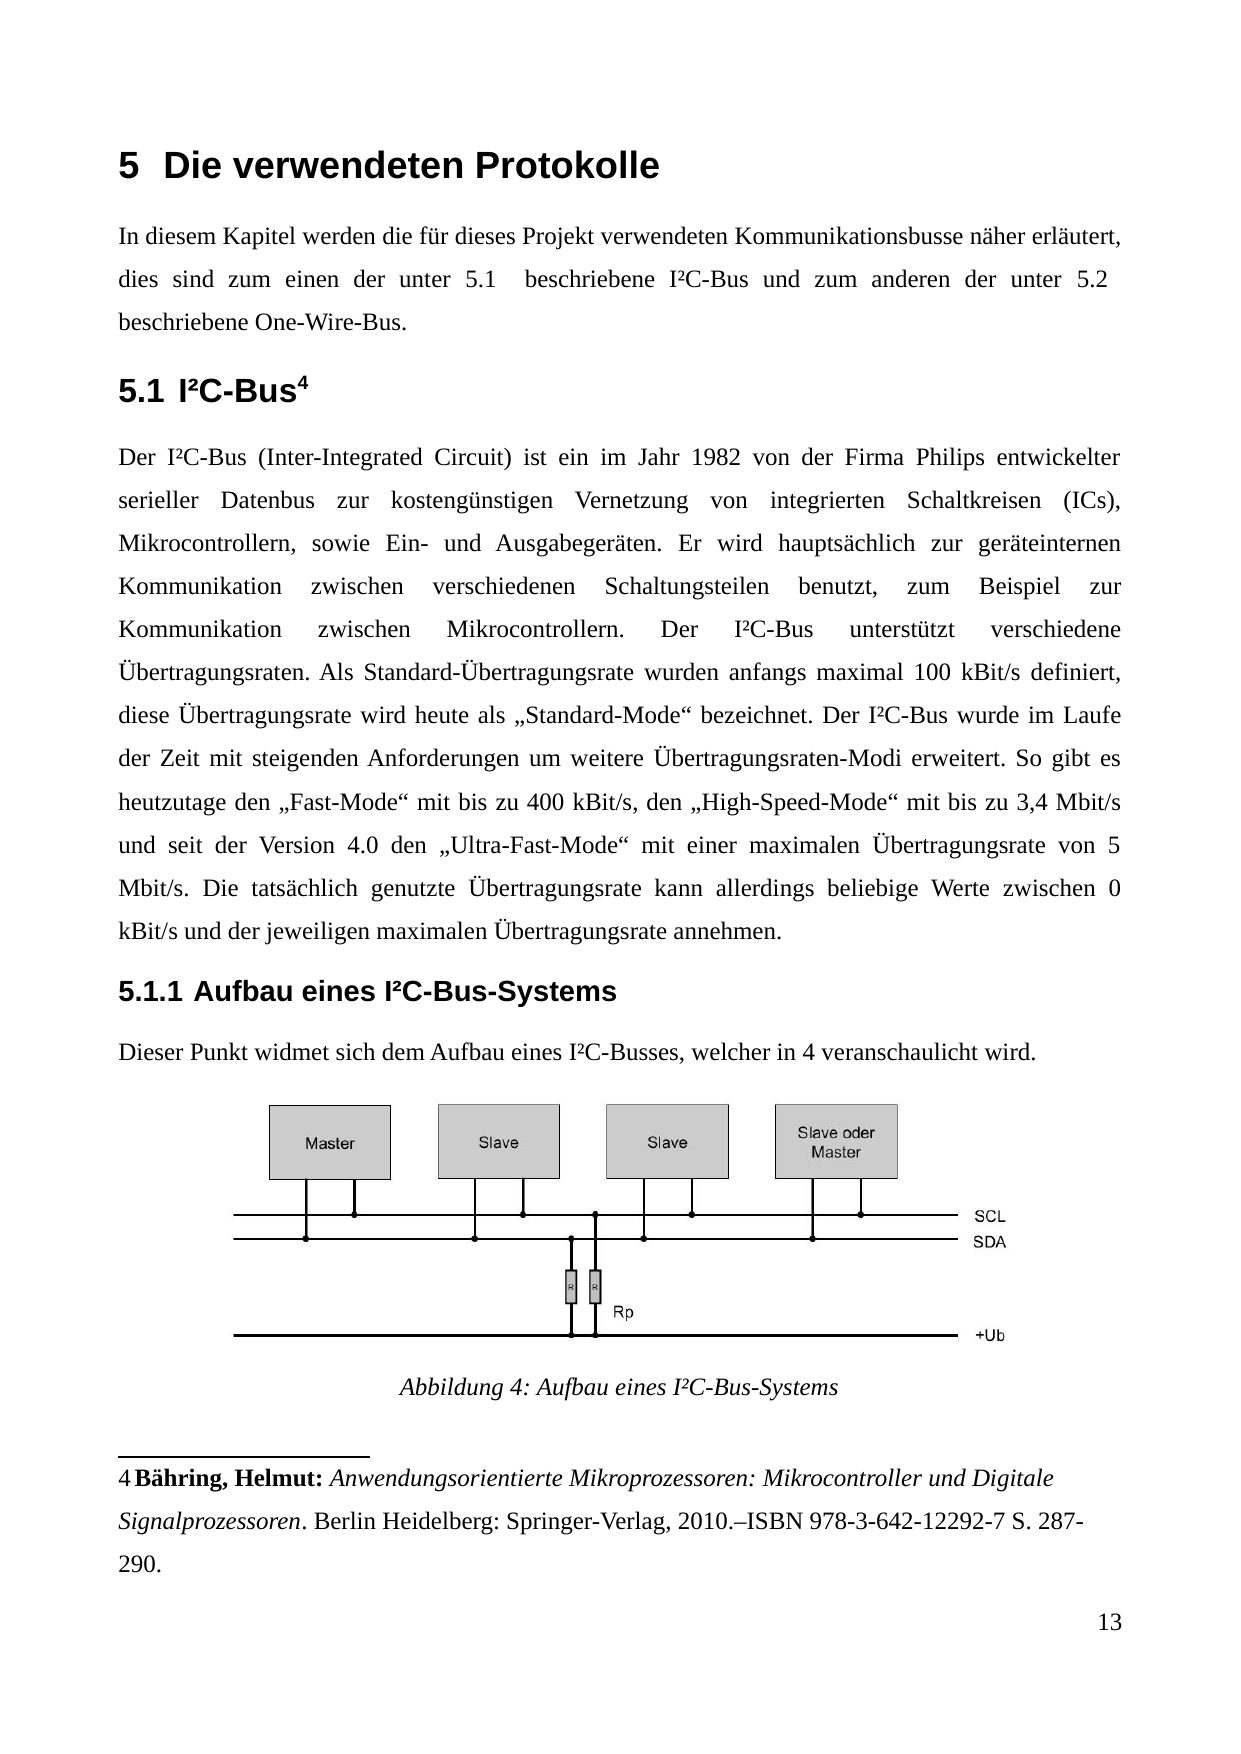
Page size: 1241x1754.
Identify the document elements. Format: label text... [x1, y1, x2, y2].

picture [221, 1092, 1019, 1358]
subtitle I²C-Bus [118, 371, 1122, 410]
subtitle Die verwendeten Protokolle [118, 143, 1122, 187]
text Abbildung 4: Aufbau eines I²C-Bus-Systems [134, 1092, 1106, 1401]
text Dieser Punkt widmet sich dem Aufbau eines I²C-Busses, welcher in Abbildung 4 veranschaulicht wird. [118, 1037, 1122, 1065]
text Der I²C-Bus (Inter-Integrated Circuit) ist ein im Jahr 1982 von der Firma Philips entwickelter serieller Datenbus zur kostengünstigen Vernetzung von integrierten Schaltkreisen (ICs), Mikrocontrollern, sowie Ein- und Ausgabegeräten. Er wird hauptsächlich zur geräteinternen Kommunikation zwischen verschiedenen Schaltungsteilen benutzt, zum Beispiel zur Kommunikation zwischen Mikrocontrollern. Der I²C-Bus unterstützt verschiedene Übertragungsraten. Als Standard-Übertragungsrate wurden anfangs maximal 100 kBit/s definiert, diese Übertragungsrate wird heute als „Standard-Mode“ bezeichnet. Der I²C-Bus wurde im Laufe der Zeit mit steigenden Anforderungen um weitere Übertragungsraten-Modi erweitert. So gibt es heutzutage den „Fast-Mode“ mit bis zu 400 kBit/s, den „High-Speed-Mode“ mit bis zu 3,4 Mbit/s und seit der Version 4.0 den „Ultra-Fast-Mode“ mit einer maximalen Übertragungsrate von 5 Mbit/s. Die tatsächlich genutzte Übertragungsrate kann allerdings beliebige Werte zwischen 0 kBit/s und der jeweiligen maximalen Übertragungsrate annehmen. [118, 442, 1122, 945]
subtitle Aufbau eines I²C-Bus-Systems [118, 974, 1122, 1007]
text Bähring, Helmut: Anwendungsorientierte Mikroprozessoren: Mikrocontroller und Digitale Signalprozessoren. Berlin Heidelberg: Springer-Verlag, 2010.–ISBN 978-3-642-12292-7 S. 287-290. [118, 1463, 1122, 1578]
text In diesem Kapitel werden die für dieses Projekt verwendeten Kommunikationsbusse näher erläutert, dies sind zum einen der unter 5.1 beschriebene I²C-Bus und zum anderen der unter 5.2 beschriebene One-Wire-Bus. [118, 221, 1122, 336]
